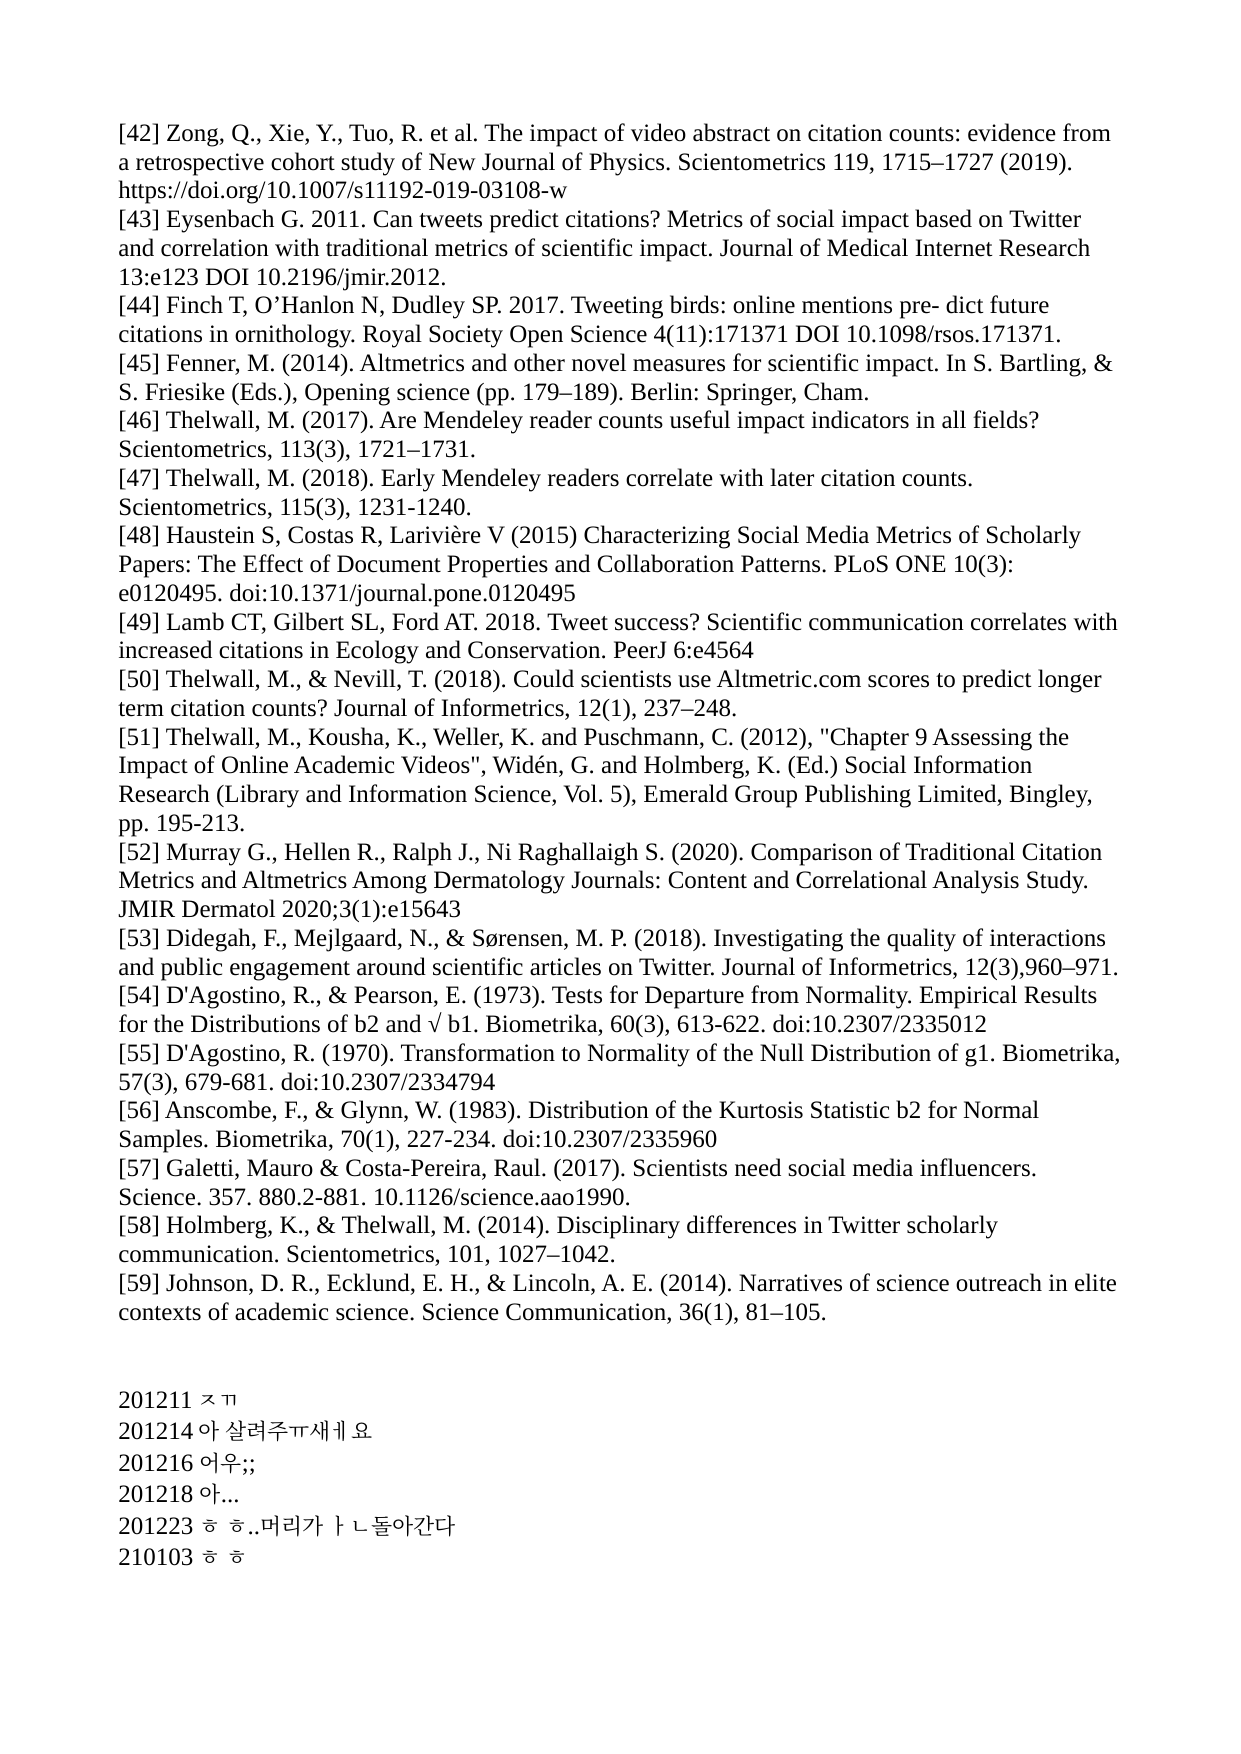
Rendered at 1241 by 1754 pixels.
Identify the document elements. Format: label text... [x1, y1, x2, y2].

text [51] Thelwall, M., Kousha, K., Weller, K. and Puschmann, C. (2012), "Chapter 9 Assessing the Impact of Online Academic Videos", Widén, G. and Holmberg, K. (Ed.) Social Information Research (Library and Information Science, Vol. 5), Emerald Group Publishing Limited, Bingley, pp. 195-213. [118, 722, 1122, 837]
text 201216 어우;; [118, 1446, 1122, 1477]
text 210103 ㅎ ㅎ [118, 1540, 1122, 1572]
text 201214아 살려주ㅠ새ㅔ요 [118, 1414, 1122, 1446]
text 201223 ㅎ ㅎ..머리가 ㅏㄴ돌아간다 [118, 1509, 1122, 1540]
text [50] Thelwall, M., & Nevill, T. (2018). Could scientists use Altmetric.com scores to predict longer term citation counts? Journal of Informetrics, 12(1), 237–248. [118, 664, 1122, 722]
text 201218 아... [118, 1477, 1122, 1509]
text [55] D'Agostino, R. (1970). Transformation to Normality of the Null Distribution of g1. Biometrika, 57(3), 679-681. doi:10.2307/2334794 [118, 1038, 1122, 1096]
text [47] Thelwall, M. (2018). Early Mendeley readers correlate with later citation counts. Scientometrics, 115(3), 1231-1240. [118, 463, 1122, 521]
text [53] Didegah, F., Mejlgaard, N., & Sørensen, M. P. (2018). Investigating the quality of interactions and public engagement around scientific articles on Twitter. Journal of Informetrics, 12(3),960–971. [118, 923, 1122, 981]
text [44] Finch T, O’Hanlon N, Dudley SP. 2017. Tweeting birds: online mentions pre- dict future citations in ornithology. Royal Society Open Science 4(11):171371 DOI 10.1098/rsos.171371. [118, 291, 1122, 348]
text [46] Thelwall, M. (2017). Are Mendeley reader counts useful impact indicators in all fields? Scientometrics, 113(3), 1721–1731. [118, 406, 1122, 463]
text [57] Galetti, Mauro & Costa-Pereira, Raul. (2017). Scientists need social media influencers. Science. 357. 880.2-881. 10.1126/science.aao1990. [118, 1153, 1122, 1211]
text [48] Haustein S, Costas R, Larivière V (2015) Characterizing Social Media Metrics of Scholarly Papers: The Effect of Document Properties and Collaboration Patterns. PLoS ONE 10(3): e0120495. doi:10.1371/journal.pone.0120495 [118, 521, 1122, 607]
text [56] Anscombe, F., & Glynn, W. (1983). Distribution of the Kurtosis Statistic b2 for Normal Samples. Biometrika, 70(1), 227-234. doi:10.2307/2335960 [118, 1096, 1122, 1153]
text [52] Murray G., Hellen R., Ralph J., Ni Raghallaigh S. (2020). Comparison of Traditional Citation Metrics and Altmetrics Among Dermatology Journals: Content and Correlational Analysis Study. JMIR Dermatol 2020;3(1):e15643 [118, 837, 1122, 923]
text [42] Zong, Q., Xie, Y., Tuo, R. et al. The impact of video abstract on citation counts: evidence from a retrospective cohort study of New Journal of Physics. Scientometrics 119, 1715–1727 (2019). https://doi.org/10.1007/s11192-019-03108-w [118, 118, 1122, 204]
text [59] Johnson, D. R., Ecklund, E. H., & Lincoln, A. E. (2014). Narratives of science outreach in elite contexts of academic science. Science Communication, 36(1), 81–105. [118, 1268, 1122, 1326]
text [54] D'Agostino, R., & Pearson, E. (1973). Tests for Departure from Normality. Empirical Results for the Distributions of b2 and √ b1. Biometrika, 60(3), 613-622. doi:10.2307/2335012 [118, 981, 1122, 1038]
text [45] Fenner, M. (2014). Altmetrics and other novel measures for scientific impact. In S. Bartling, & S. Friesike (Eds.), Opening science (pp. 179–189). Berlin: Springer, Cham. [118, 348, 1122, 406]
text [49] Lamb CT, Gilbert SL, Ford AT. 2018. Tweet success? Scientific communication correlates with increased citations in Ecology and Conservation. PeerJ 6:e4564 [118, 607, 1122, 664]
text [43] Eysenbach G. 2011. Can tweets predict citations? Metrics of social impact based on Twitter and correlation with traditional metrics of scientific impact. Journal of Medical Internet Research 13:e123 DOI 10.2196/jmir.2012. [118, 204, 1122, 291]
text 201211ㅈㄲ [118, 1383, 1122, 1414]
text [58] Holmberg, K., & Thelwall, M. (2014). Disciplinary differences in Twitter scholarly communication. Scientometrics, 101, 1027–1042. [118, 1211, 1122, 1268]
